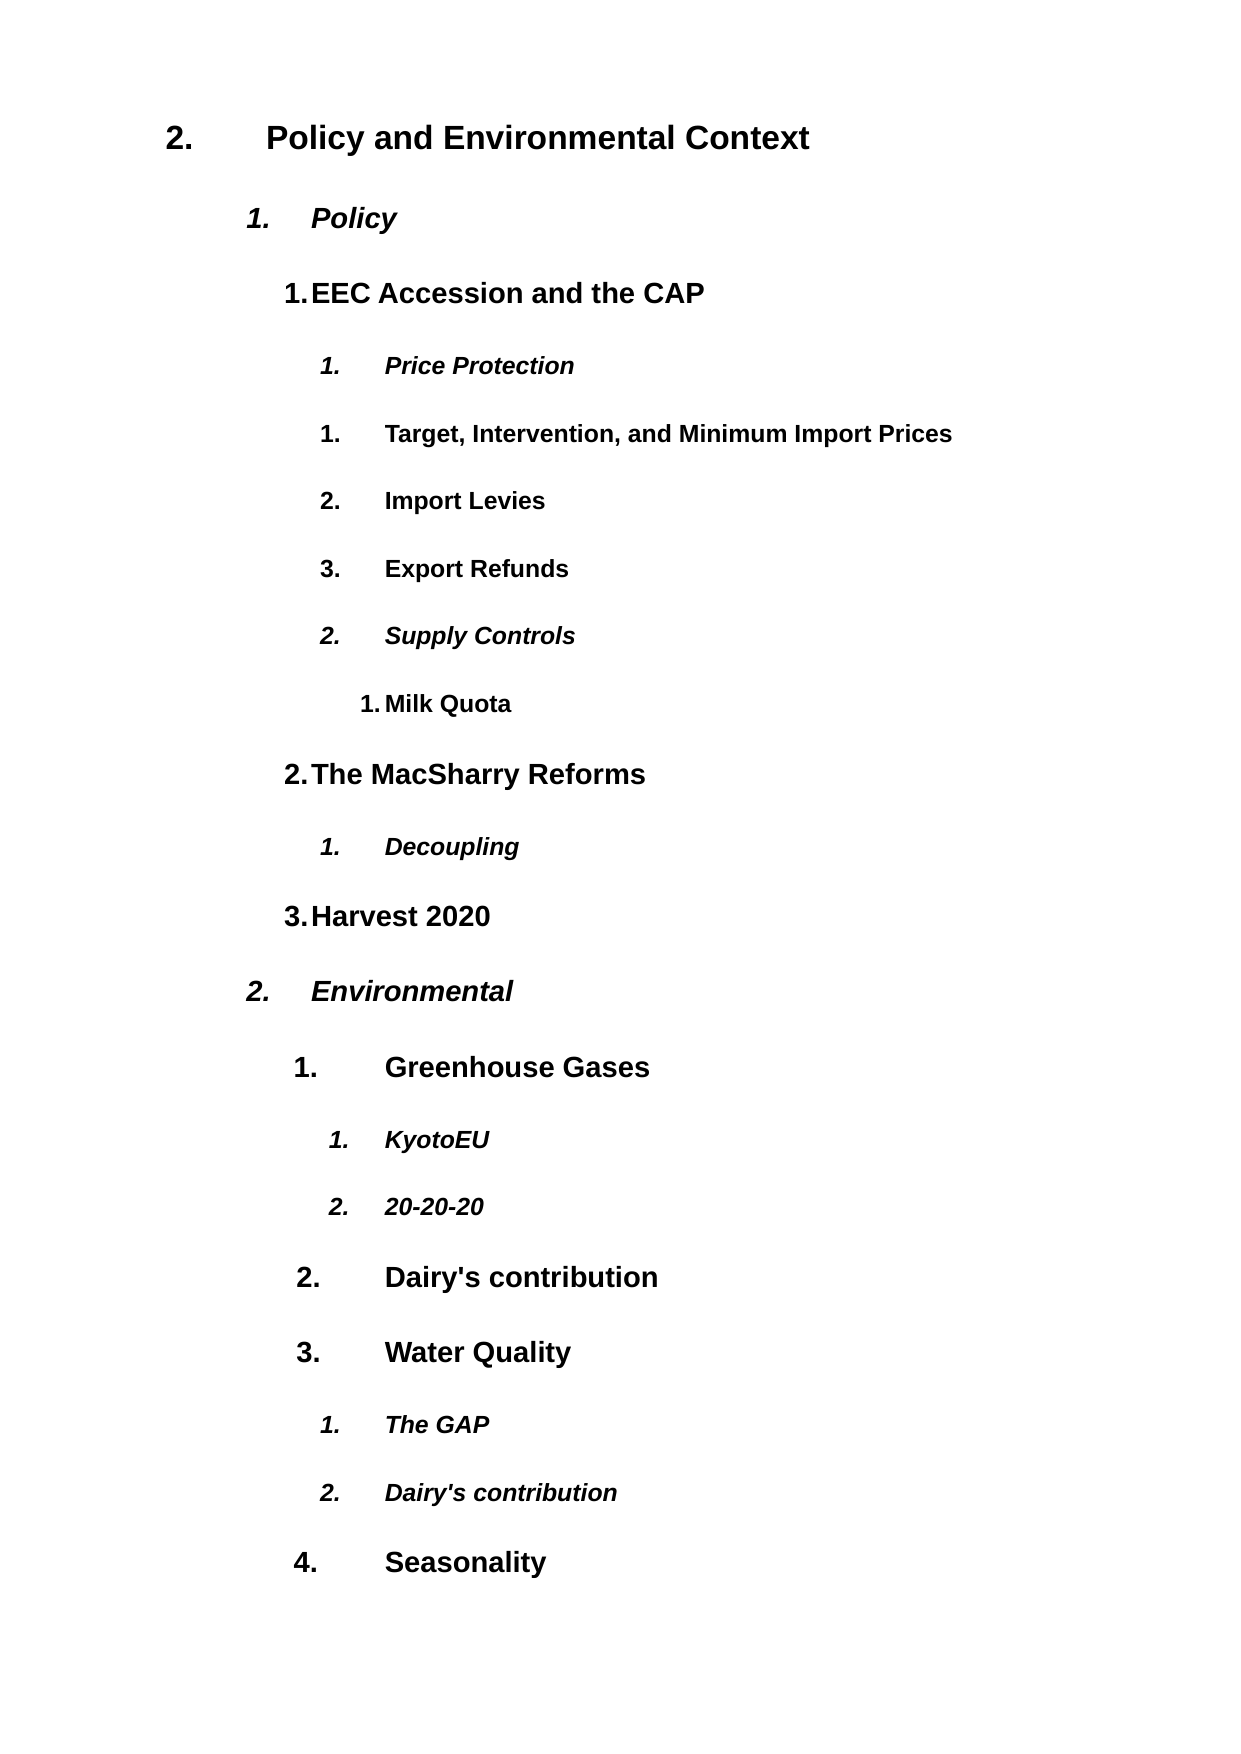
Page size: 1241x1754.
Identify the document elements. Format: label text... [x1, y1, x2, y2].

subtitle Export Refunds [163, 554, 1122, 582]
subtitle Water Quality [163, 1335, 1122, 1368]
subtitle Import Levies [163, 486, 1122, 515]
subtitle Dairy's contribution [163, 1478, 1122, 1506]
subtitle Decoupling [163, 832, 1122, 860]
subtitle Supply Controls [163, 621, 1122, 650]
subtitle Greenhouse Gases [163, 1049, 1122, 1083]
subtitle KyotoEU [163, 1125, 1122, 1153]
subtitle Policy and Environmental Context [118, 118, 1122, 157]
subtitle Price Protection [163, 351, 1122, 379]
subtitle The MacSharry Reforms [163, 757, 1122, 790]
subtitle Target, Intervention, and Minimum Import Prices [163, 419, 1122, 447]
subtitle Policy [163, 201, 1122, 234]
subtitle Environmental [163, 974, 1122, 1008]
subtitle EEC Accession and the CAP [163, 276, 1122, 309]
subtitle Dairy's contribution [163, 1260, 1122, 1293]
subtitle Milk Quota [163, 689, 1122, 718]
subtitle 20-20-20 [163, 1192, 1122, 1221]
subtitle Seasonality [163, 1545, 1122, 1579]
subtitle The GAP [163, 1410, 1122, 1439]
subtitle Harvest 2020 [163, 899, 1122, 933]
